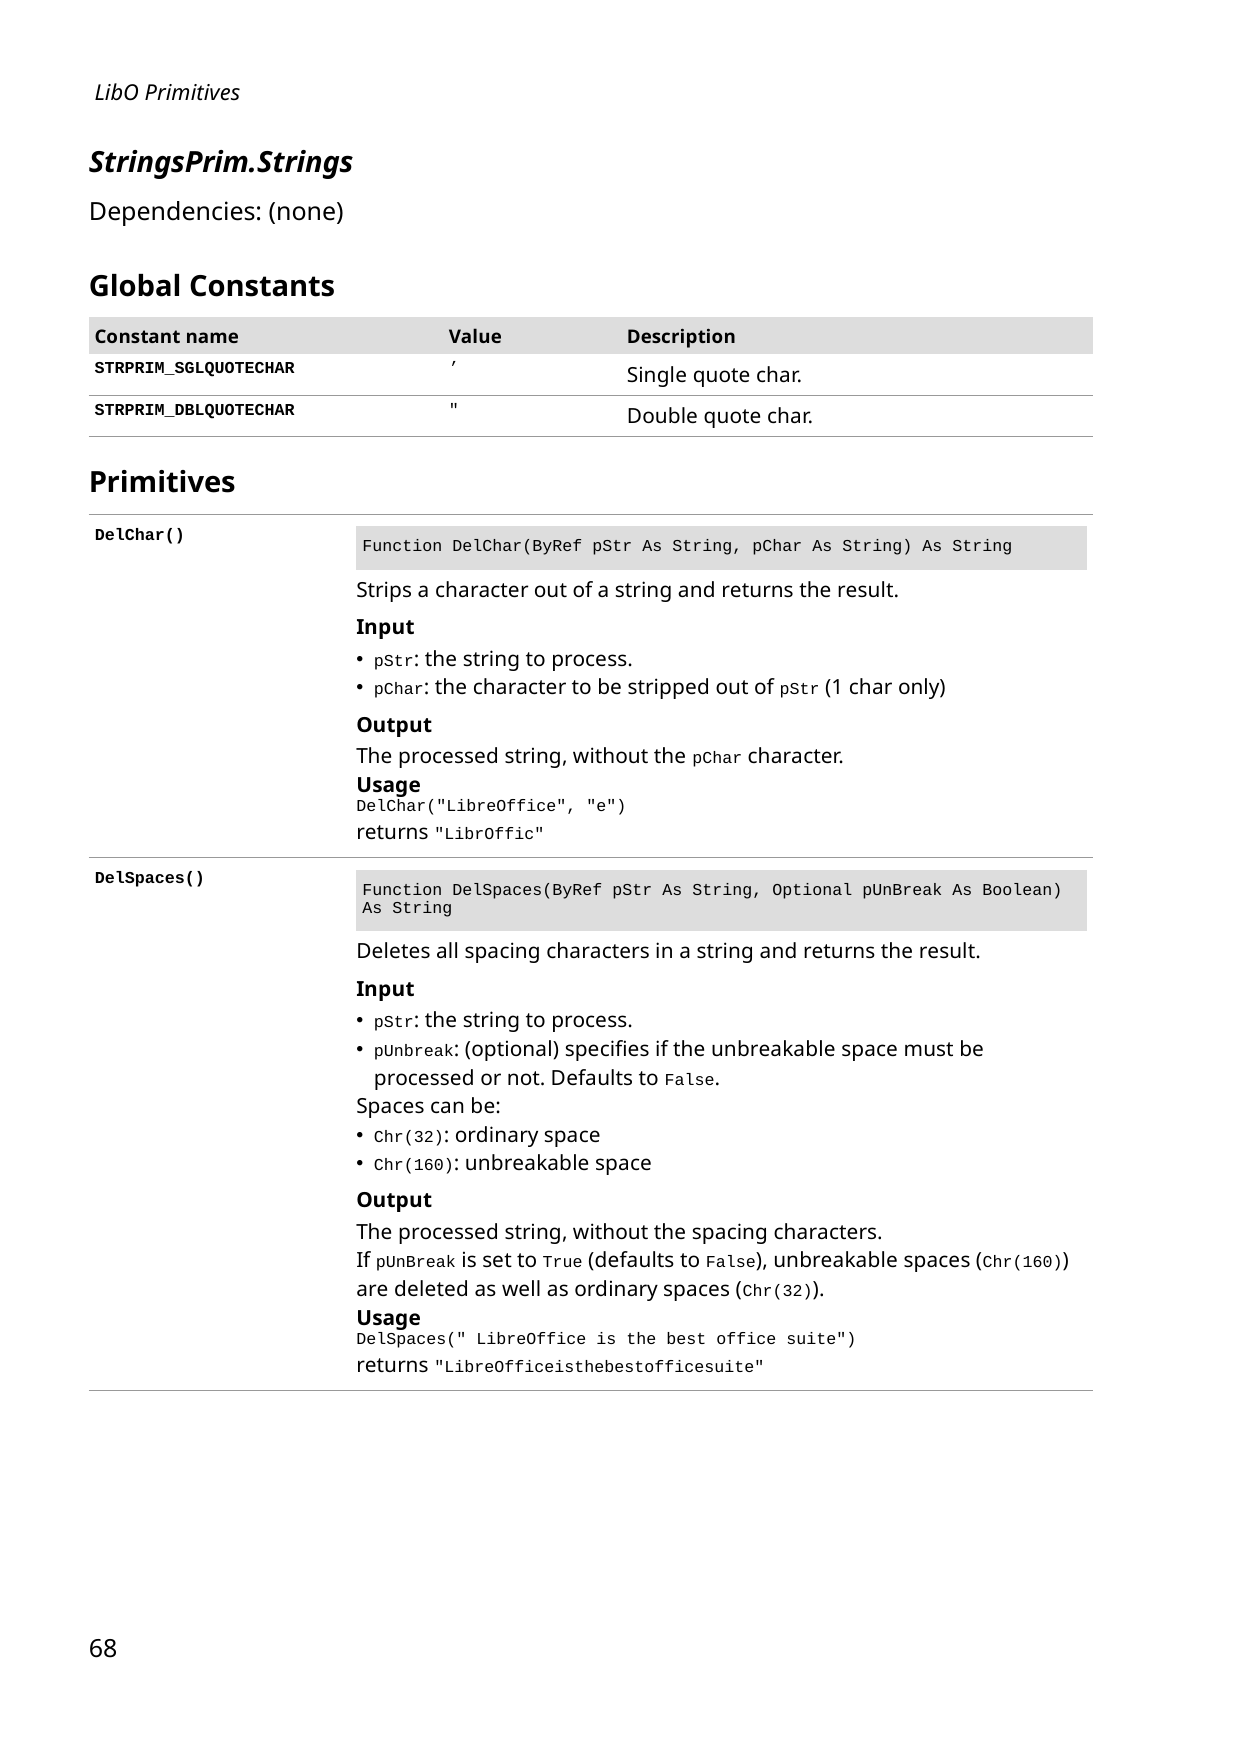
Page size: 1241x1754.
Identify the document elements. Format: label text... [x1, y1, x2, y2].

table_header DelChar() [89, 515, 350, 857]
table_cell " [443, 396, 621, 436]
subtitle Global Constants [88, 265, 1093, 304]
table_header Value [443, 317, 621, 354]
table_header Function DelChar(ByRef pStr As String, pChar As String) As String Strips a character out of a string and returns the result. Input pStr: the string to process. pChar: the character to be stripped out of pStr (1 char only) Output The processed string, without the pChar character. Usage DelChar("LibreOffice", "e") returns "LibrOffic" [350, 515, 1093, 857]
table_header Constant name [89, 317, 443, 354]
table_cell STRPRIM_SGLQUOTECHAR [89, 355, 443, 394]
subtitle StringsPrim.Strings [88, 142, 1093, 181]
table_cell STRPRIM_DBLQUOTECHAR [89, 396, 443, 436]
table_cell ’ [443, 355, 621, 394]
table_cell Double quote char. [621, 396, 1093, 436]
subtitle Primitives [88, 462, 1093, 501]
table_cell DelSpaces() [89, 858, 350, 1390]
table_cell Function DelSpaces(ByRef pStr As String, Optional pUnBreak As Boolean) As String Deletes all spacing characters in a string and returns the result. Input pStr: the string to process. pUnbreak: (optional) specifies if the unbreakable space must be processed or not. Defaults to False. Spaces can be: Chr(32): ordinary space Chr(160): unbreakable space Output The processed string, without the spacing characters. If pUnBreak is set to True (defaults to False), unbreakable spaces (Chr(160)) are deleted as well as ordinary spaces (Chr(32)). Usage DelSpaces(" LibreOffice is the best office suite") returns "LibreOfficeisthebestofficesuite" [350, 858, 1093, 1390]
table_header Description [621, 317, 1093, 354]
table_cell Single quote char. [621, 355, 1093, 394]
text Dependencies: (none) [88, 194, 1093, 228]
